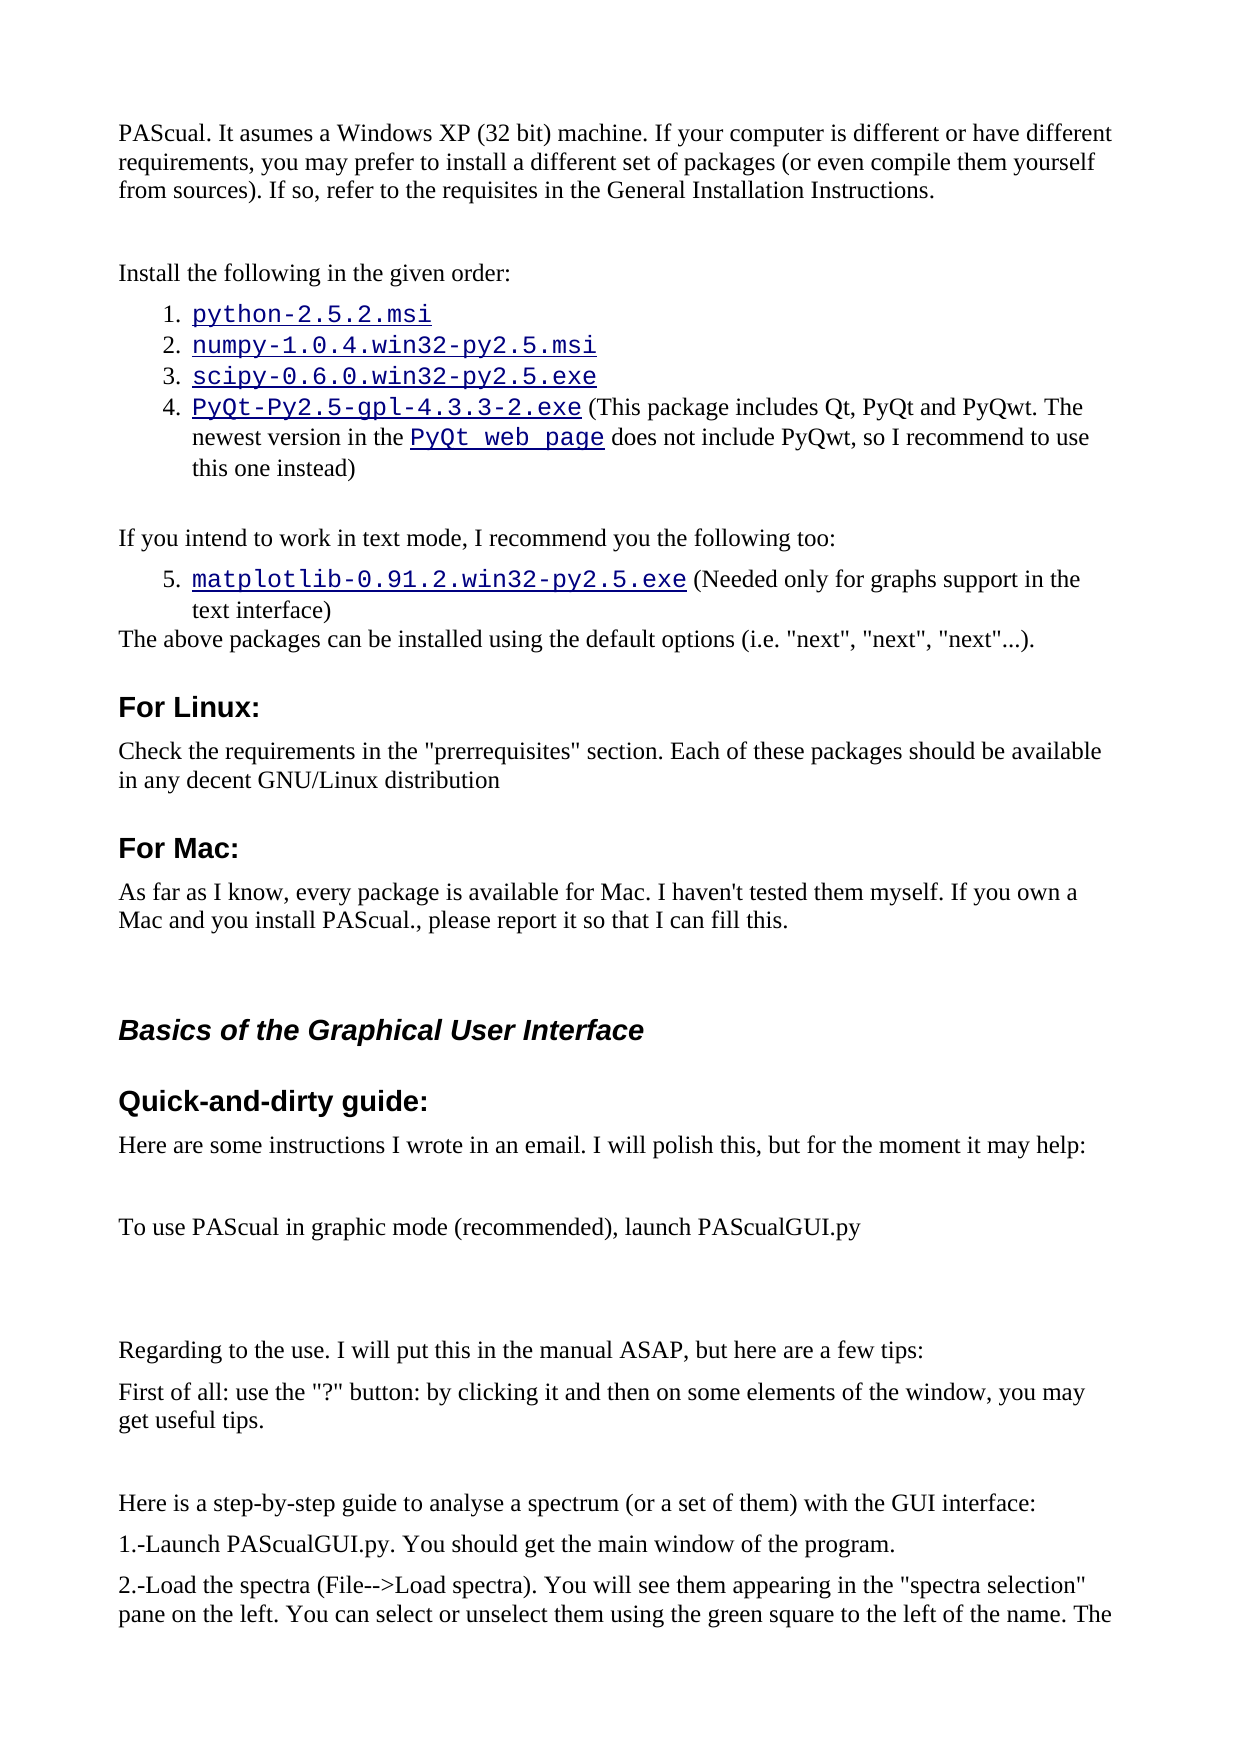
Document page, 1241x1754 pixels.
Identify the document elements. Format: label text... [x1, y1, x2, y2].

text PAScual. It asumes a Windows XP (32 bit) machine. If your computer is different or have different requirements, you may prefer to install a different set of packages (or even compile them yourself from sources). If so, refer to the requisites in the General Installation Instructions. [118, 118, 1122, 204]
subtitle Basics of the Graphical User Interface [118, 1013, 1122, 1046]
text If you intend to work in text mode, I recommend you the following too: [118, 523, 1122, 552]
text First of all: use the "?" button: by clicking it and then on some elements of the window, you may get useful tips. [118, 1377, 1122, 1434]
subtitle For Linux: [118, 690, 1122, 723]
text 1.-Launch PAScualGUI.py. You should get the main window of the program. [118, 1529, 1122, 1557]
text 2.-Load the spectra (File-->Load spectra). You will see them appearing in the "spectra selection" pane on the left. You can select or unselect them using the green square to the left of the name. The [118, 1570, 1122, 1627]
text Check the requirements in the "prerrequisites" section. Each of these packages should be available in any decent GNU/Linux distribution [118, 736, 1122, 793]
list python-2.5.2.msi [162, 299, 1122, 330]
text Install the following in the given order: [118, 258, 1122, 287]
list PyQt-Py2.5-gpl-4.3.3-2.exe (This package includes Qt, PyQt and PyQwt. The newest version in the PyQt web page does not include PyQwt, so I recommend to use this one instead) [162, 392, 1122, 482]
list matplotlib-0.91.2.win32-py2.5.exe (Needed only for graphs support in the text interface) [162, 564, 1122, 624]
text Here are some instructions I wrote in an email. I will polish this, but for the moment it may help: [118, 1130, 1122, 1158]
text To use PAScual in graphic mode (recommended), launch PAScualGUI.py [118, 1212, 1122, 1241]
subtitle For Mac: [118, 831, 1122, 864]
list numpy-1.0.4.win32-py2.5.msi [162, 330, 1122, 361]
text Regarding to the use. I will put this in the manual ASAP, but here are a few tips: [118, 1335, 1122, 1364]
subtitle Quick-and-dirty guide: [118, 1084, 1122, 1117]
text Here is a step-by-step guide to analyse a spectrum (or a set of them) with the GUI interface: [118, 1488, 1122, 1516]
text The above packages can be installed using the default options (i.e. "next", "next", "next"...). [118, 624, 1122, 653]
text As far as I know, every package is available for Mac. I haven't tested them myself. If you own a Mac and you install PAScual., please report it so that I can fill this. [118, 877, 1122, 934]
list scipy-0.6.0.win32-py2.5.exe [162, 361, 1122, 392]
